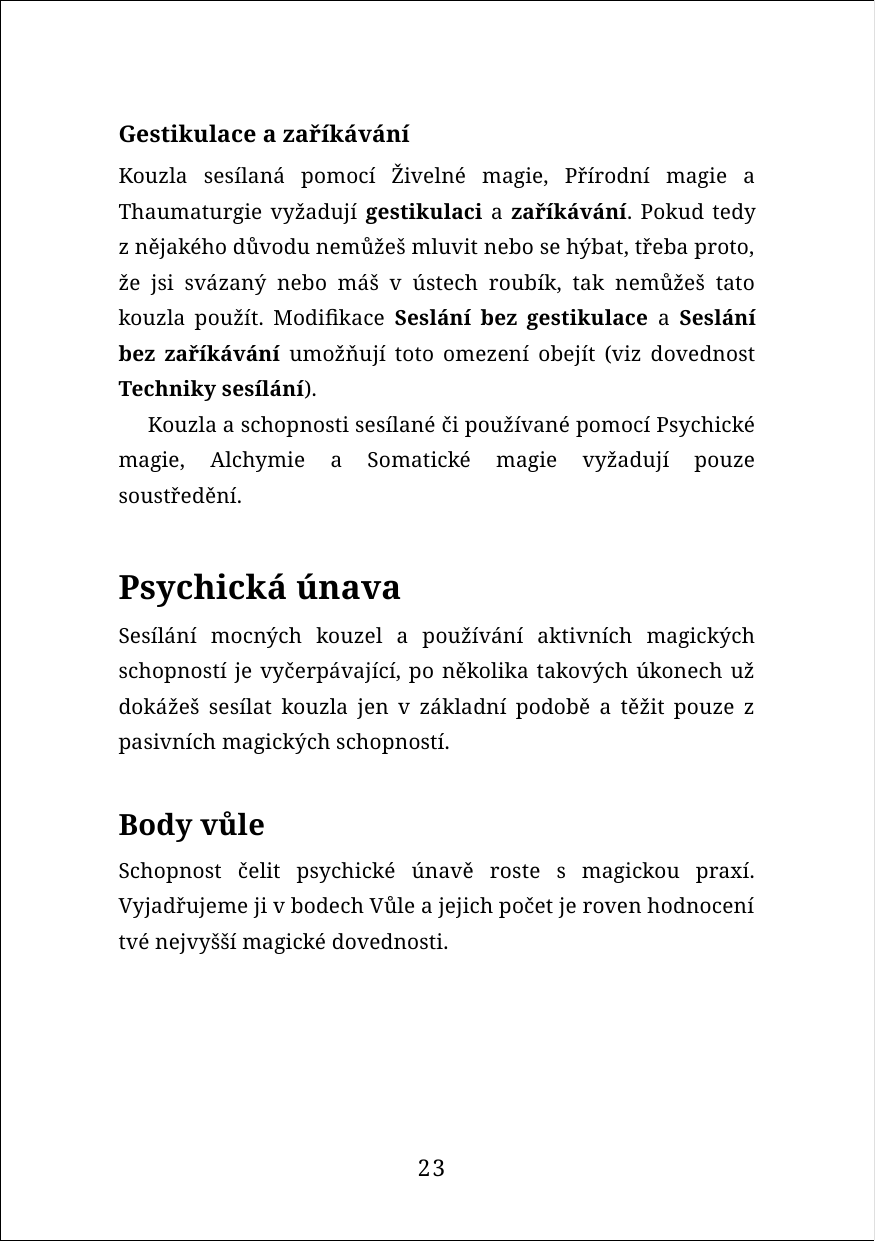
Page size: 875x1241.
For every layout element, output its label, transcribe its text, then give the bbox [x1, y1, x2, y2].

subtitle Gestikulace a zaříkávání [118, 118, 756, 149]
text Sesílání mocných kouzel a používání aktivních magických schopností je vyčerpávající, po několika takových úkonech už dokážeš sesílat kouzla jen v základní podobě a těžit pouze z pasivních magických schopností. [118, 621, 756, 756]
subtitle Body vůle [118, 804, 756, 844]
text Schopnost čelit psychické únavě roste s magickou praxí. Vyjadřujeme ji v bodech Vůle a jejich počet je roven hodnocení tvé nejvyšší magické dovednosti. [118, 856, 756, 955]
subtitle Psychická únava [118, 564, 756, 609]
text Kouzla sesílaná pomocí Živelné magie, Přírodní magie a Thaumaturgie vyžadují gestikulaci a zaříkávání. Pokud tedy z nějakého důvodu nemůžeš mluvit nebo se hýbat, třeba proto, že jsi svázaný nebo máš v ústech roubík, tak nemůžeš tato kouzla použít. Modifikace Seslání bez gestikulace a Seslání bez zaříkávání umožňují toto omezení obejít (viz dovednost Techniky sesílání). Kouzla a schopnosti sesílané či používané pomocí Psychické magie, Alchymie a Somatické magie vyžadují pouze soustředění. [118, 161, 756, 509]
